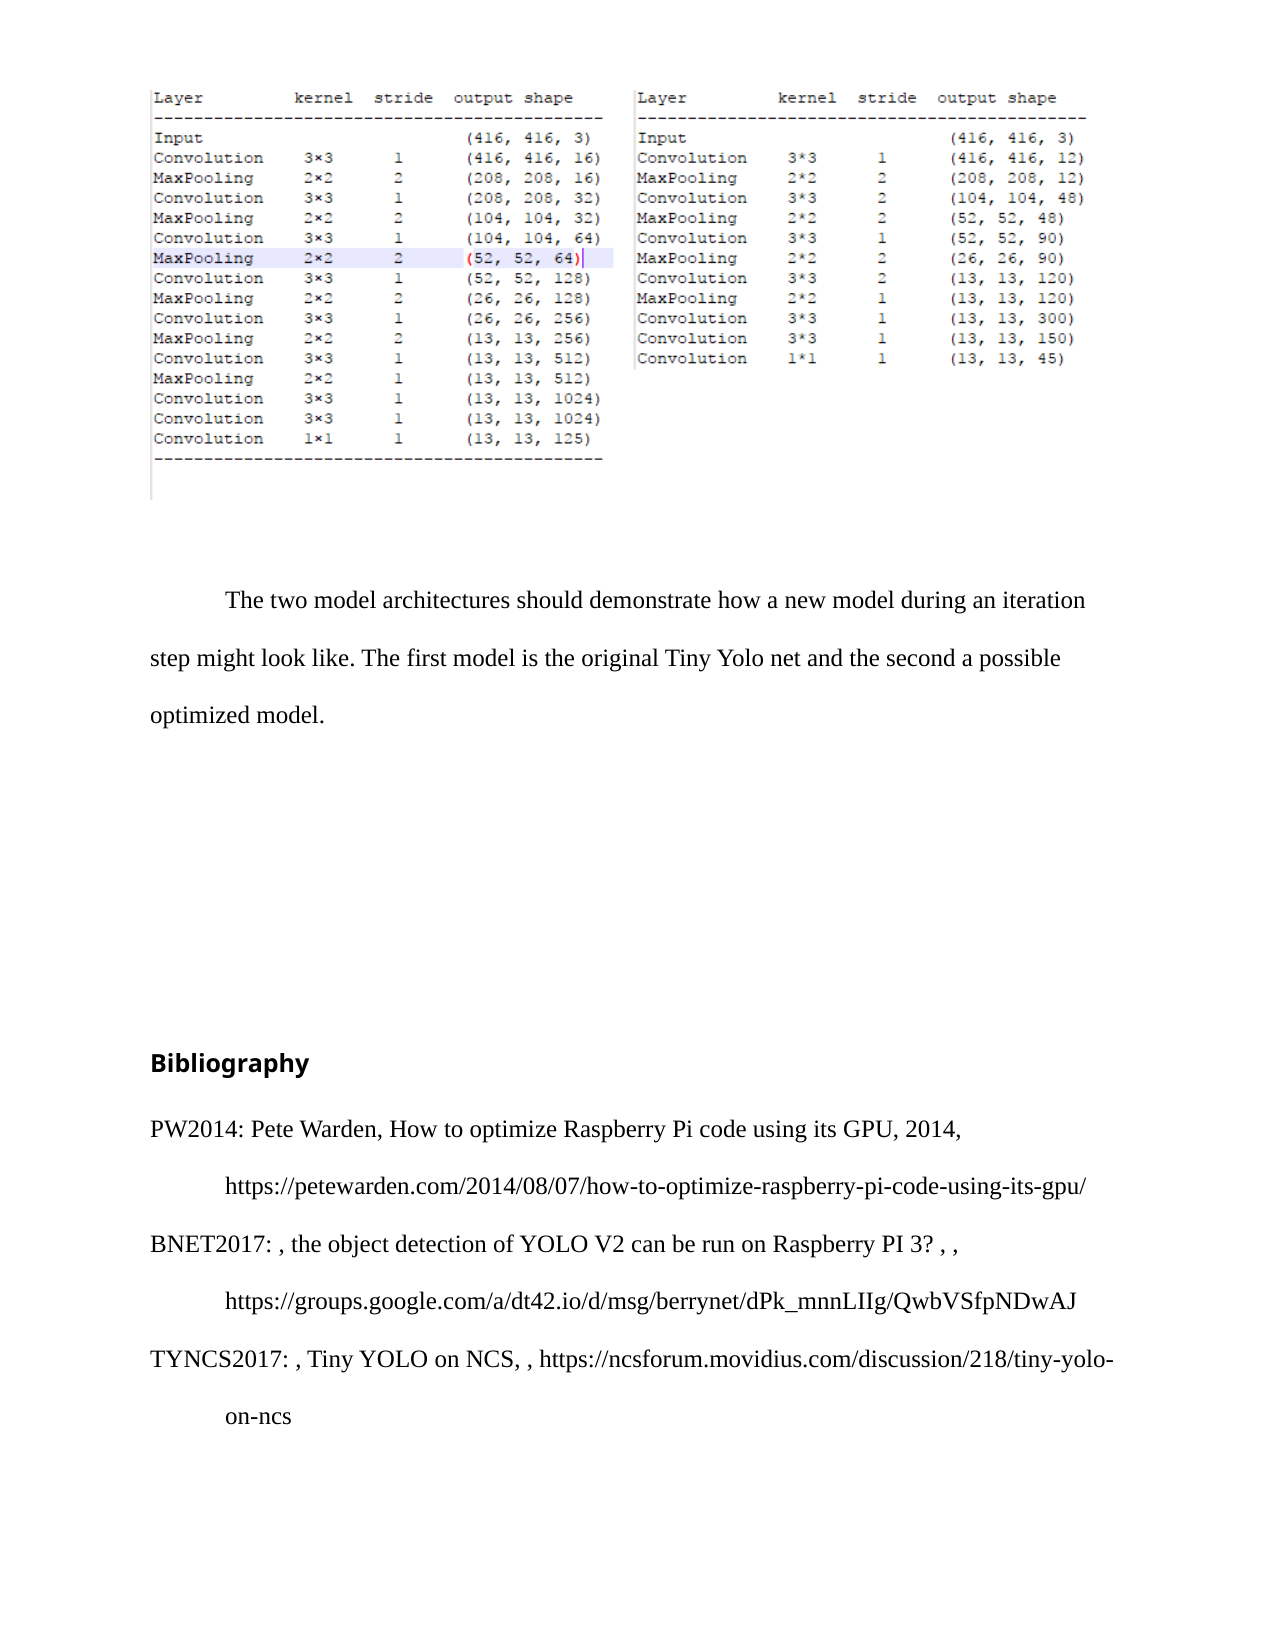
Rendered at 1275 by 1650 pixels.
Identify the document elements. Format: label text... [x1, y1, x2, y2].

text PW2014: Pete Warden, How to optimize Raspberry Pi code using its GPU, 2014, https://petewarden.com/2014/08/07/how-to-optimize-raspberry-pi-code-using-its-gpu/ [150, 1114, 1125, 1200]
text TYNCS2017: , Tiny YOLO on NCS, , https://ncsforum.movidius.com/discussion/218/tiny-yolo-on-ncs [150, 1344, 1125, 1430]
subtitle Bibliography [150, 1046, 1125, 1080]
text The two model architectures should demonstrate how a new model during an iteration step might look like. The first model is the original Tiny Yolo net and the second a possible optimized model. [150, 586, 1125, 729]
text BNET2017: , the object detection of YOLO V2 can be run on Raspberry PI 3? , , https://groups.google.com/a/dt42.io/d/msg/berrynet/dPk_mnnLIIg/QwbVSfpNDwAJ [150, 1229, 1125, 1315]
picture [150, 90, 1125, 500]
